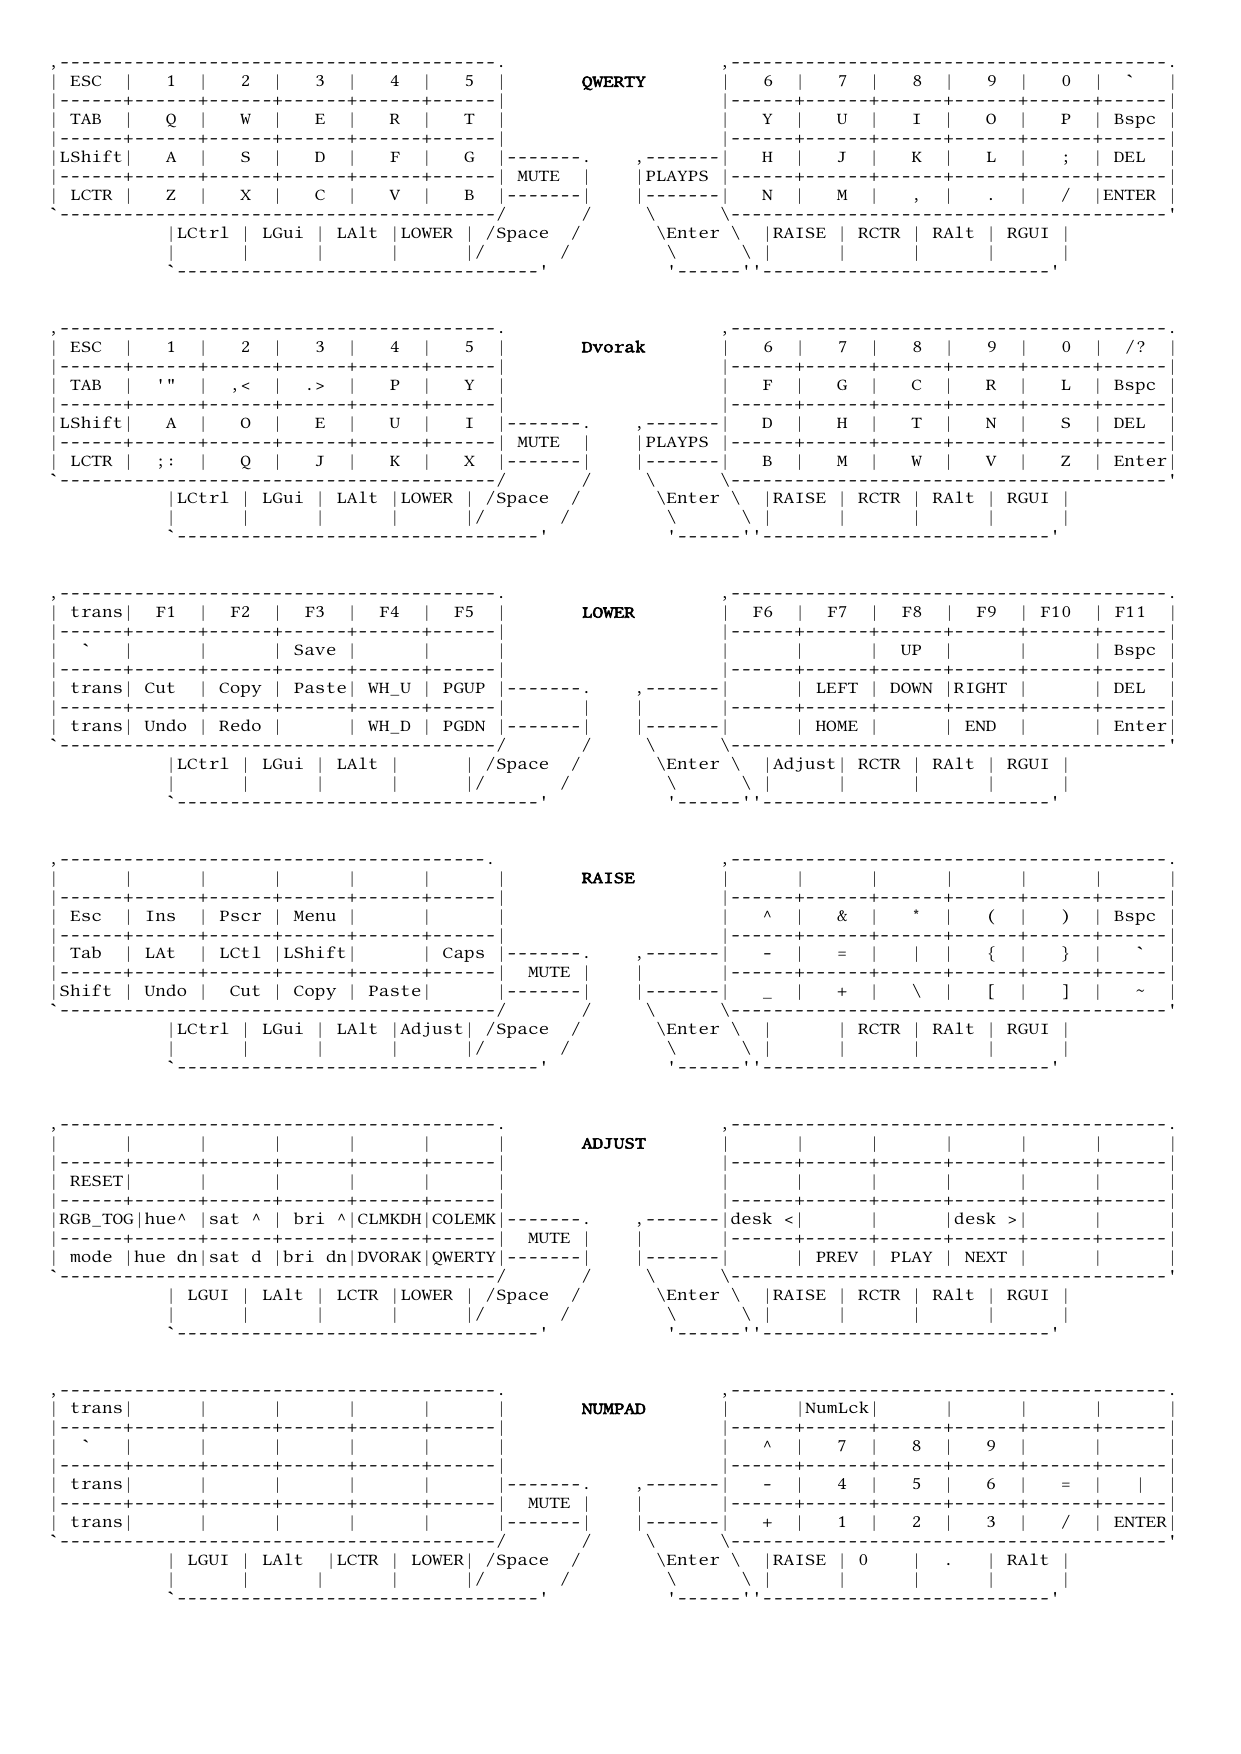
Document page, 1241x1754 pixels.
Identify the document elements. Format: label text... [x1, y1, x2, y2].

text |------+------+------+------+------+------| |------+------+------+------+------+------| [17, 129, 1241, 148]
text |------+------+------+------+------+------| |------+------+------+------+------+------| [17, 356, 1241, 375]
text | ESC | 1 | 2 | 3 | 4 | 5 | Dvorak | 6 | 7 | 8 | 9 | 0 | /? | [17, 337, 1241, 356]
text | | | | |/ / \ \ | | | | | [17, 1304, 1241, 1323]
text |------+------+------+------+------+------| MUTE | |PLAYPS |------+------+------+------+------+------| [17, 432, 1241, 451]
text |------+------+------+------+------+------| |------+------+------+------+------+------| [17, 659, 1241, 678]
text |------+------+------+------+------+------| MUTE | | |------+------+------+------+------+------| [17, 1228, 1241, 1247]
text |LCtrl | LGui | LAlt | | /Space / \Enter \ |Adjust| RCTR | RAlt | RGUI | [17, 754, 1241, 773]
text ,----------------------------------------. ,-----------------------------------------. [17, 849, 1241, 868]
text | | | | |/ / \ \ | | | | | [17, 773, 1241, 792]
text | | | | |/ / \ \ | | | | | [17, 242, 1241, 261]
text | trans| | | | | |-------. ,-------| - | 4 | 5 | 6 | = | | | [17, 1475, 1241, 1494]
text | trans| Cut | Copy | Paste| WH_U | PGUP |-------. ,-------| | LEFT | DOWN |RIGHT | | DEL | [17, 678, 1241, 697]
text `-----------------------------------------/ / \ \-----------------------------------------' [17, 204, 1241, 223]
text | | | | |/ / \ \ | | | | | [17, 1039, 1241, 1058]
text |------+------+------+------+------+------| MUTE | | |------+------+------+------+------+------| [17, 963, 1241, 982]
text |LCtrl | LGui | LAlt |LOWER | /Space / \Enter \ |RAISE | RCTR | RAlt | RGUI | [17, 489, 1241, 508]
text |------+------+------+------+------+------| |------+------+------+------+------+------| [17, 1152, 1241, 1171]
text | trans| | | | | | NUMPAD | |NumLck| | | | | [17, 1399, 1241, 1418]
text |LCtrl | LGui | LAlt |Adjust| /Space / \Enter \ | | RCTR | RAlt | RGUI | [17, 1020, 1241, 1039]
text | LGUI | LAlt | LCTR |LOWER | /Space / \Enter \ |RAISE | RCTR | RAlt | RGUI | [17, 1285, 1241, 1304]
text `----------------------------------' '------''---------------------------' [17, 792, 1241, 811]
text `----------------------------------' '------''---------------------------' [17, 1058, 1241, 1077]
text |RGB_TOG|hue^ |sat ^ | bri ^|CLMKDH|COLEMK|-------. ,-------|desk <| | |desk >| | | [17, 1209, 1241, 1228]
text | Tab | LAt | LCtl |LShift| | Caps |-------. ,-------| - | = | | | { | } | ` | [17, 944, 1241, 963]
text | | | | |/ / \ \ | | | | | [17, 508, 1241, 527]
text | ESC | 1 | 2 | 3 | 4 | 5 | QWERTY | 6 | 7 | 8 | 9 | 0 | ` | [17, 72, 1241, 91]
text `-----------------------------------------/ / \ \-----------------------------------------' [17, 1532, 1241, 1551]
text |------+------+------+------+------+------| |------+------+------+------+------+------| [17, 622, 1241, 641]
text `----------------------------------' '------''---------------------------' [17, 527, 1241, 546]
text | | | | |/ / \ \ | | | | | [17, 1569, 1241, 1588]
text `----------------------------------' '------''---------------------------' [17, 1323, 1241, 1342]
text |------+------+------+------+------+------| |------+------+------+------+------+------| [17, 91, 1241, 110]
text | mode |hue dn|sat d |bri dn|DVORAK|QWERTY|-------| |-------| | PREV | PLAY | NEXT | | | [17, 1247, 1241, 1266]
text `-----------------------------------------/ / \ \-----------------------------------------' [17, 735, 1241, 754]
text ,-----------------------------------------. ,-----------------------------------------. [17, 584, 1241, 603]
text ,-----------------------------------------. ,-----------------------------------------. [17, 1114, 1241, 1133]
text |Shift | Undo | Cut | Copy | Paste| |-------| |-------| _ | + | \ | [ | ] | ~ | [17, 982, 1241, 1001]
text | trans| | | | | |-------| |-------| + | 1 | 2 | 3 | / | ENTER| [17, 1513, 1241, 1532]
text |------+------+------+------+------+------| | | |------+------+------+------+------+------| [17, 697, 1241, 716]
text |------+------+------+------+------+------| |------+------+------+------+------+------| [17, 1190, 1241, 1209]
text `-----------------------------------------/ / \ \-----------------------------------------' [17, 1266, 1241, 1285]
text | TAB | '" | ,< | .> | P | Y | | F | G | C | R | L | Bspc | [17, 375, 1241, 394]
text | Esc | Ins | Pscr | Menu | | | | ^ | & | * | ( | ) | Bspc | [17, 906, 1241, 925]
text | TAB | Q | W | E | R | T | | Y | U | I | O | P | Bspc | [17, 110, 1241, 129]
text `-----------------------------------------/ / \ \-----------------------------------------' [17, 470, 1241, 489]
text |------+------+------+------+------+------| MUTE | | |------+------+------+------+------+------| [17, 1494, 1241, 1513]
text |LShift| A | O | E | U | I |-------. ,-------| D | H | T | N | S | DEL | [17, 413, 1241, 432]
text | LCTR | Z | X | C | V | B |-------| |-------| N | M | , | . | / |ENTER | [17, 186, 1241, 204]
text ,-----------------------------------------. ,-----------------------------------------. [17, 53, 1241, 72]
text | trans| Undo | Redo | | WH_D | PGDN |-------| |-------| | HOME | | END | | Enter| [17, 716, 1241, 735]
text |LShift| A | S | D | F | G |-------. ,-------| H | J | K | L | ; | DEL | [17, 148, 1241, 167]
text | LGUI | LAlt |LCTR | LOWER| /Space / \Enter \ |RAISE | 0 | . | RAlt | [17, 1551, 1241, 1569]
text |------+------+------+------+------+------| |------+------+------+------+------+------| [17, 925, 1241, 944]
text ,-----------------------------------------. ,-----------------------------------------. [17, 1380, 1241, 1399]
text `----------------------------------' '------''---------------------------' [17, 1588, 1241, 1607]
text | LCTR | ;: | Q | J | K | X |-------| |-------| B | M | W | V | Z | Enter| [17, 451, 1241, 470]
text | trans| F1 | F2 | F3 | F4 | F5 | LOWER | F6 | F7 | F8 | F9 | F10 | F11 | [17, 603, 1241, 622]
text | ` | | | | | | | ^ | 7 | 8 | 9 | | | [17, 1437, 1241, 1456]
text | ` | | | Save | | | | | | UP | | | Bspc | [17, 641, 1241, 659]
text | | | | | | | ADJUST | | | | | | | [17, 1133, 1241, 1152]
text |------+------+------+------+------+------| MUTE | |PLAYPS |------+------+------+------+------+------| [17, 167, 1241, 186]
text |------+------+------+------+------+------| |------+------+------+------+------+------| [17, 394, 1241, 413]
text |LCtrl | LGui | LAlt |LOWER | /Space / \Enter \ |RAISE | RCTR | RAlt | RGUI | [17, 223, 1241, 242]
text |------+------+------+------+------+------| |------+------+------+------+------+------| [17, 1456, 1241, 1475]
text | | | | | | | RAISE | | | | | | | [17, 868, 1241, 887]
text `----------------------------------' '------''---------------------------' [17, 261, 1241, 280]
text `-----------------------------------------/ / \ \-----------------------------------------' [17, 1001, 1241, 1020]
text |------+------+------+------+------+------| |------+------+------+------+------+------| [17, 887, 1241, 906]
text |------+------+------+------+------+------| |------+------+------+------+------+------| [17, 1418, 1241, 1437]
text | RESET| | | | | | | | | | | | | [17, 1171, 1241, 1190]
text ,-----------------------------------------. ,-----------------------------------------. [17, 318, 1241, 337]
